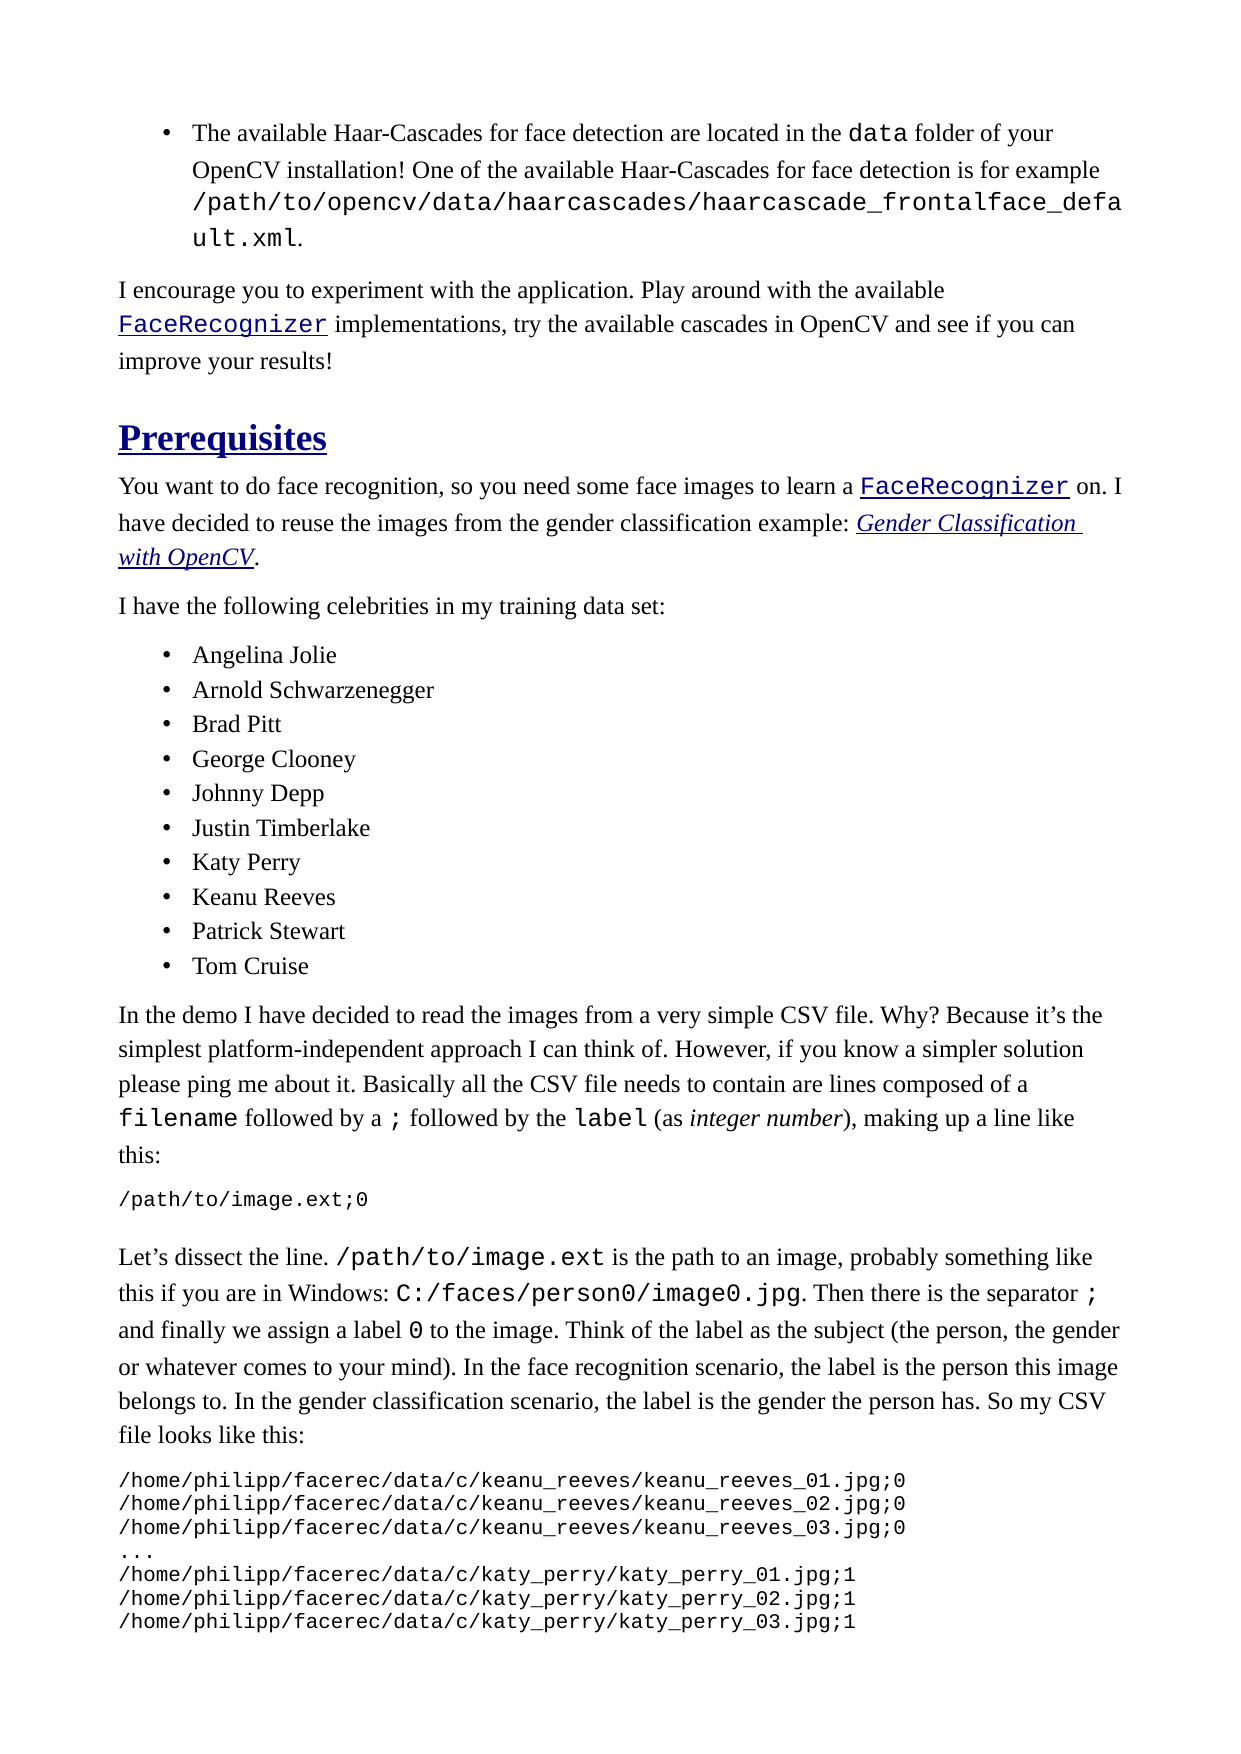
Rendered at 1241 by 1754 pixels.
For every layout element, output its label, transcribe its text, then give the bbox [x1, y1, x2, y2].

list Keanu Reeves [162, 882, 1122, 911]
text In the demo I have decided to read the images from a very simple CSV file. Why? Because it’s the simplest platform-independent approach I can think of. However, if you know a simpler solution please ping me about it. Basically all the CSV file needs to contain are lines composed of a filename followed by a ; followed by the label (as integer number), making up a line like this: [118, 1000, 1122, 1168]
list Justin Timberlake [162, 813, 1122, 842]
text /home/philipp/facerec/data/c/keanu_reeves/keanu_reeves_02.jpg;0 [118, 1493, 1122, 1517]
list Tom Cruise [162, 951, 1122, 979]
text /path/to/image.ext;0 [118, 1189, 1122, 1212]
text I encourage you to experiment with the application. Play around with the available FaceRecognizer implementations, try the available cascades in OpenCV and see if you can improve your results! [118, 275, 1122, 374]
text I have the following celebrities in my training data set: [118, 591, 1122, 620]
text /home/philipp/facerec/data/c/keanu_reeves/keanu_reeves_03.jpg;0 [118, 1517, 1122, 1541]
list Johnny Depp [162, 778, 1122, 807]
text You want to do face recognition, so you need some face images to learn a FaceRecognizer on. I have decided to reuse the images from the gender classification example: Gender Classification with OpenCV. [118, 471, 1122, 571]
list The available Haar-Cascades for face detection are located in the data folder of your OpenCV installation! One of the available Haar-Cascades for face detection is for example /path/to/opencv/data/haarcascades/haarcascade_frontalface_default.xml. [162, 118, 1122, 254]
text /home/philipp/facerec/data/c/katy_perry/katy_perry_02.jpg;1 [118, 1588, 1122, 1612]
list Katy Perry [162, 847, 1122, 876]
text /home/philipp/facerec/data/c/katy_perry/katy_perry_03.jpg;1 [118, 1612, 1122, 1635]
text /home/philipp/facerec/data/c/keanu_reeves/keanu_reeves_01.jpg;0 [118, 1470, 1122, 1493]
subtitle Prerequisites [118, 416, 1122, 459]
list George Clooney [162, 744, 1122, 773]
list Arnold Schwarzenegger [162, 675, 1122, 704]
list Brad Pitt [162, 709, 1122, 738]
text Let’s dissect the line. /path/to/image.ext is the path to an image, probably something like this if you are in Windows: C:/faces/person0/image0.jpg. Then there is the separator ; and finally we assign a label 0 to the image. Think of the label as the subject (the person, the gender or whatever comes to your mind). In the face recognition scenario, the label is the person this image belongs to. In the gender classification scenario, the label is the gender the person has. So my CSV file looks like this: [118, 1242, 1122, 1449]
list Angelina Jolie [162, 640, 1122, 669]
list Patrick Stewart [162, 916, 1122, 945]
text /home/philipp/facerec/data/c/katy_perry/katy_perry_01.jpg;1 [118, 1564, 1122, 1588]
text ... [118, 1541, 1122, 1564]
